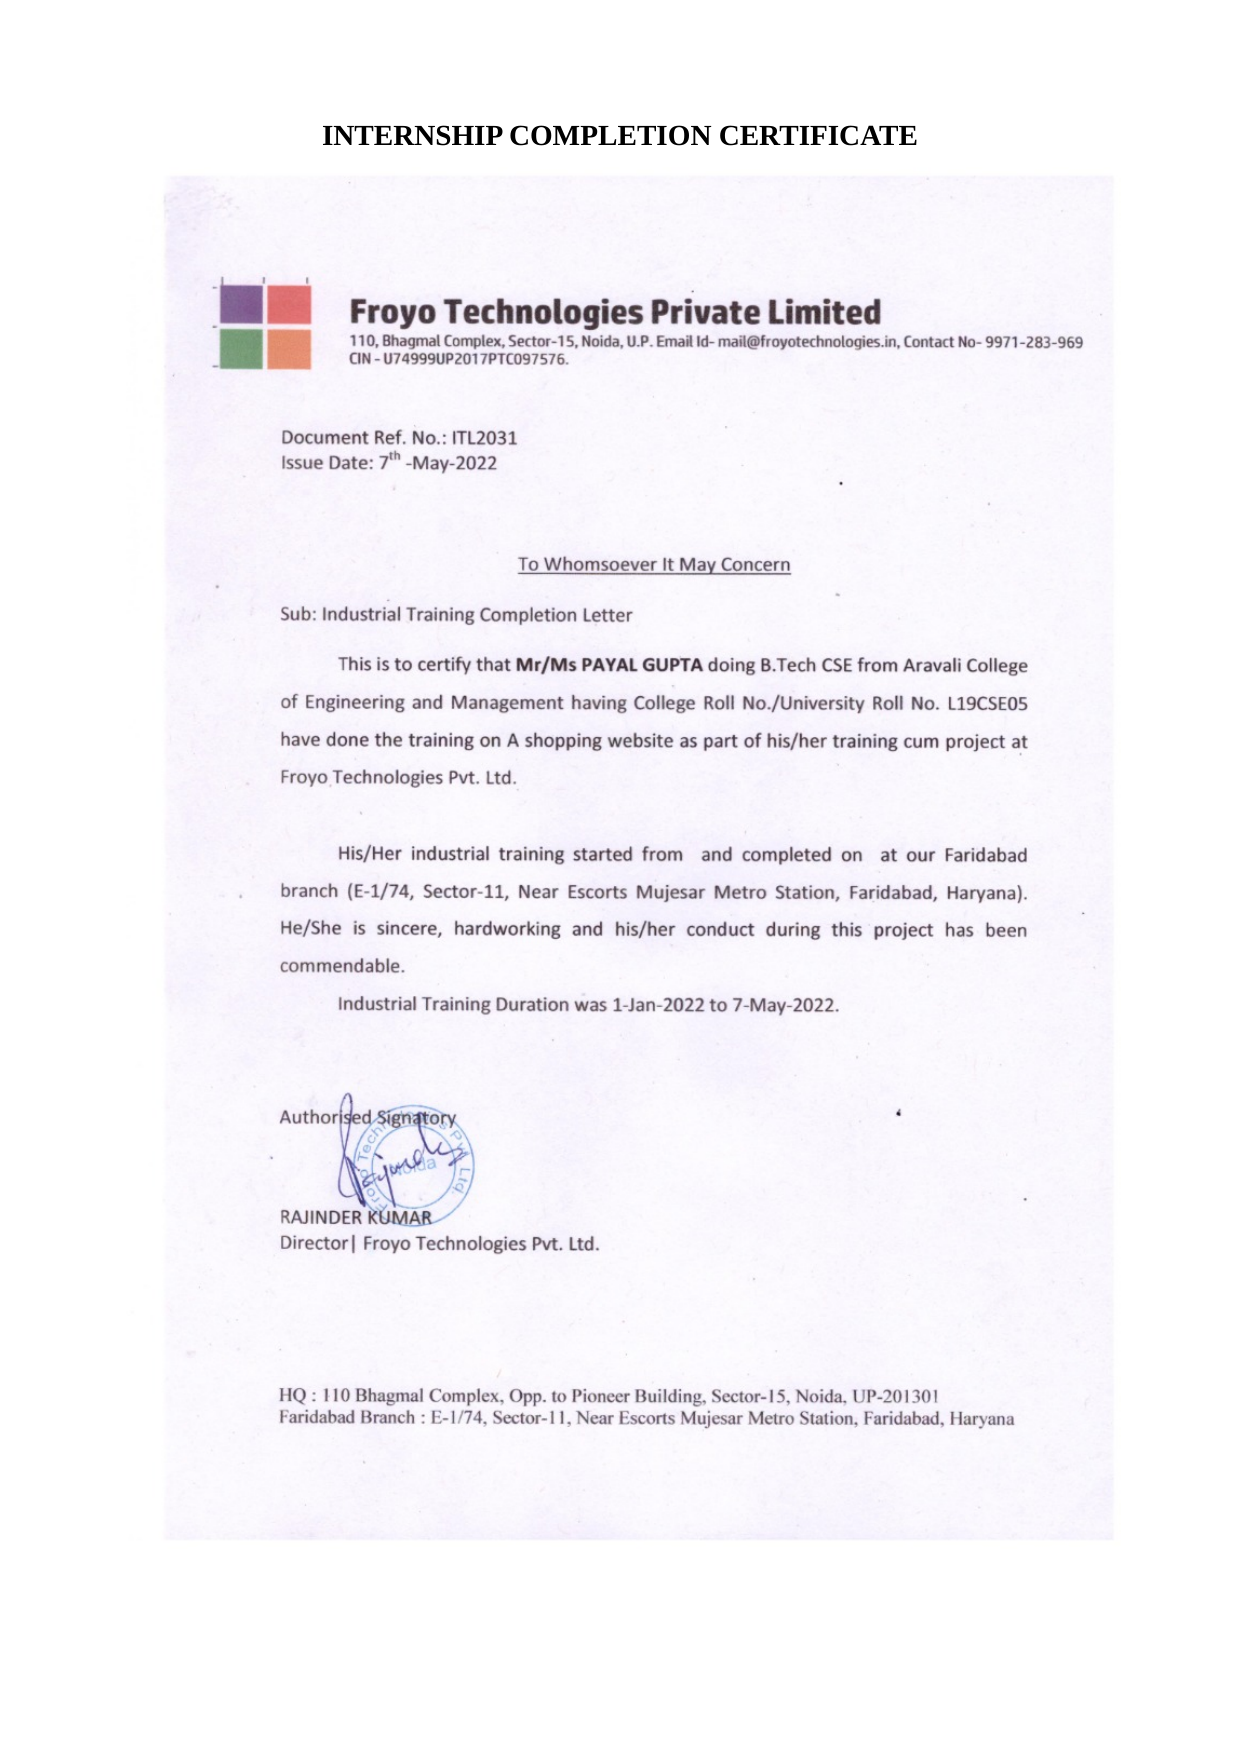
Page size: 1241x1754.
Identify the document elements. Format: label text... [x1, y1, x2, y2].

picture [118, 167, 1123, 1549]
text INTERNSHIP COMPLETION CERTIFICATE [118, 118, 1122, 152]
